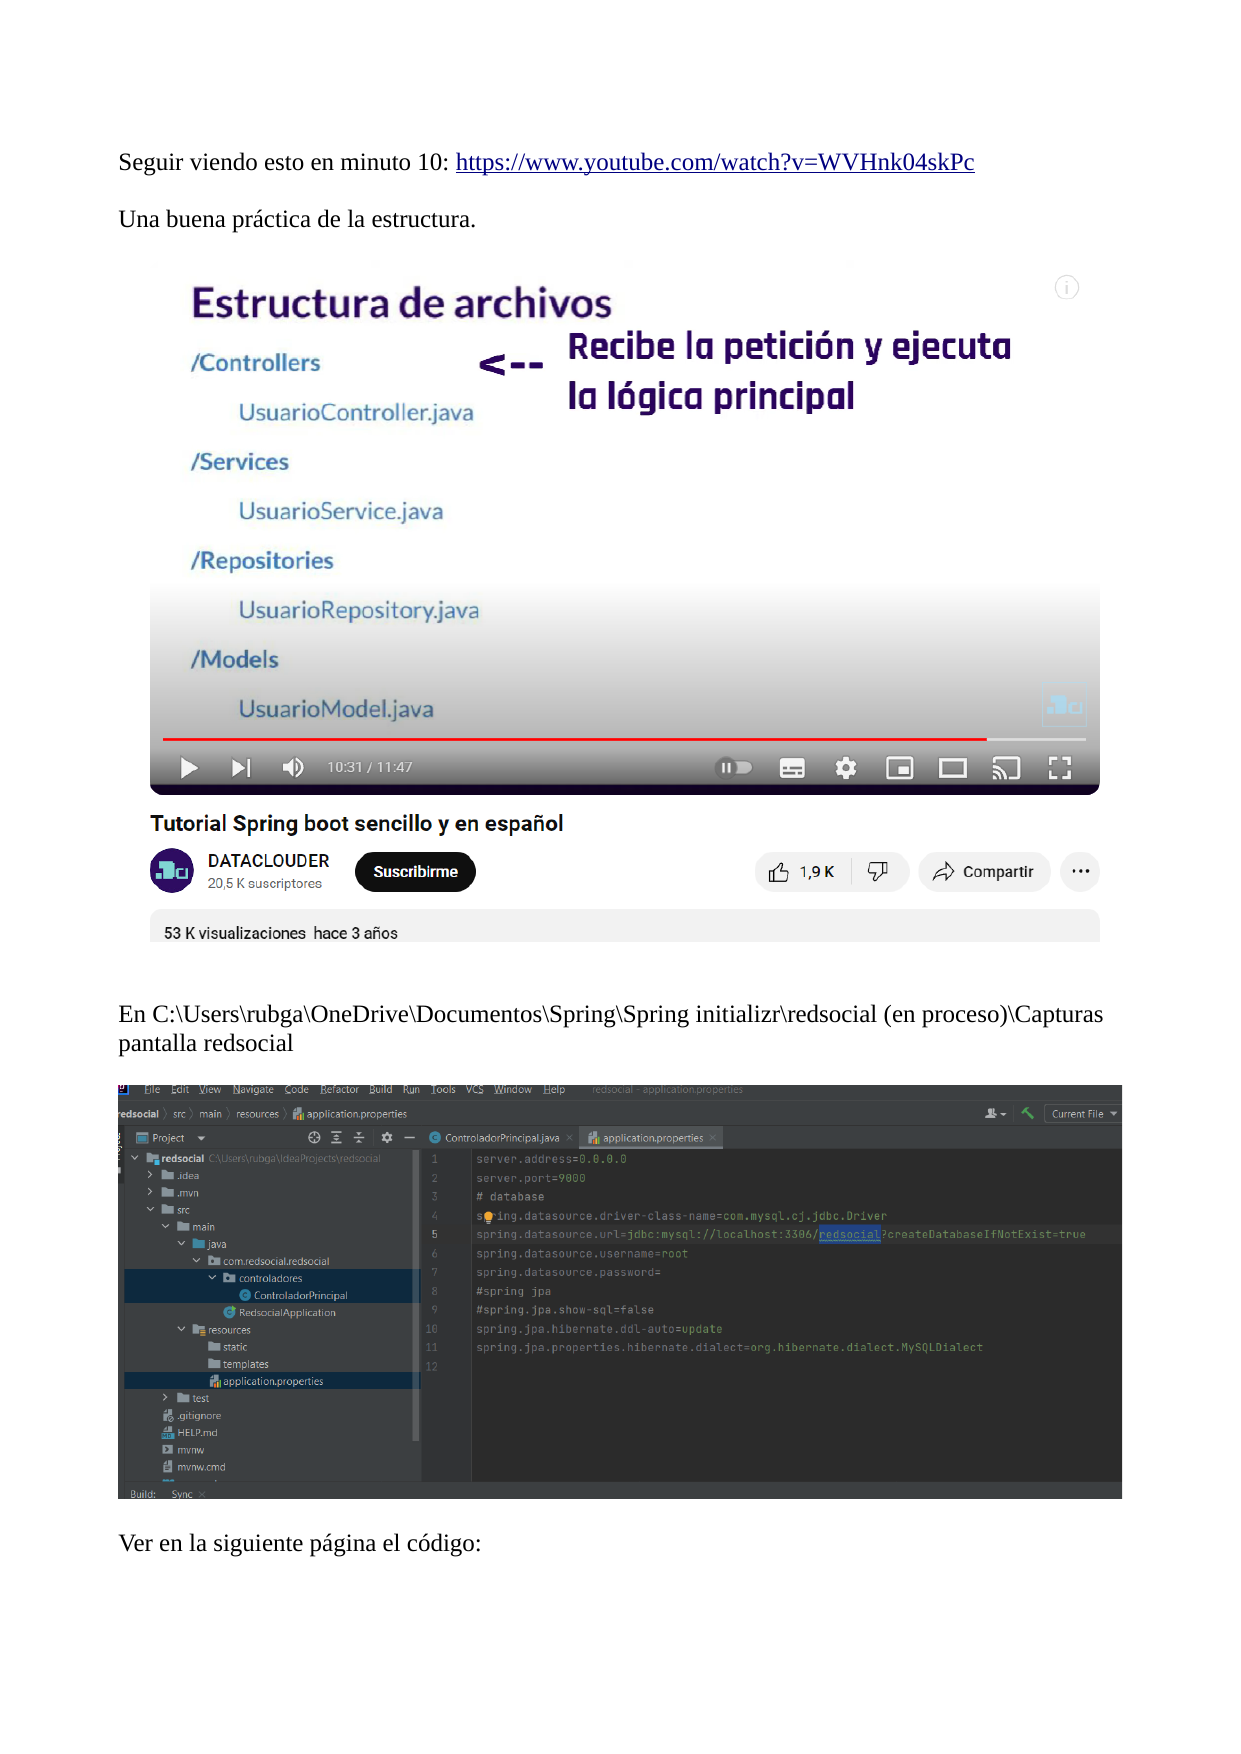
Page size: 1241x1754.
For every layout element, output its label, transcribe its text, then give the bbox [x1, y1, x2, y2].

text Seguir viendo esto en minuto 10: https://www.youtube.com/watch?v=WVHnk04skPc [118, 147, 1122, 176]
text En C:\Users\rubga\OneDrive\Documentos\Spring\Spring initializr\redsocial (en proceso)\Capturas pantalla redsocial [118, 999, 1122, 1057]
text Ver en la siguiente página el código: [118, 1528, 1122, 1556]
picture [118, 1085, 1123, 1499]
picture [118, 233, 1123, 942]
text Una buena práctica de la estructura. [118, 204, 1122, 233]
